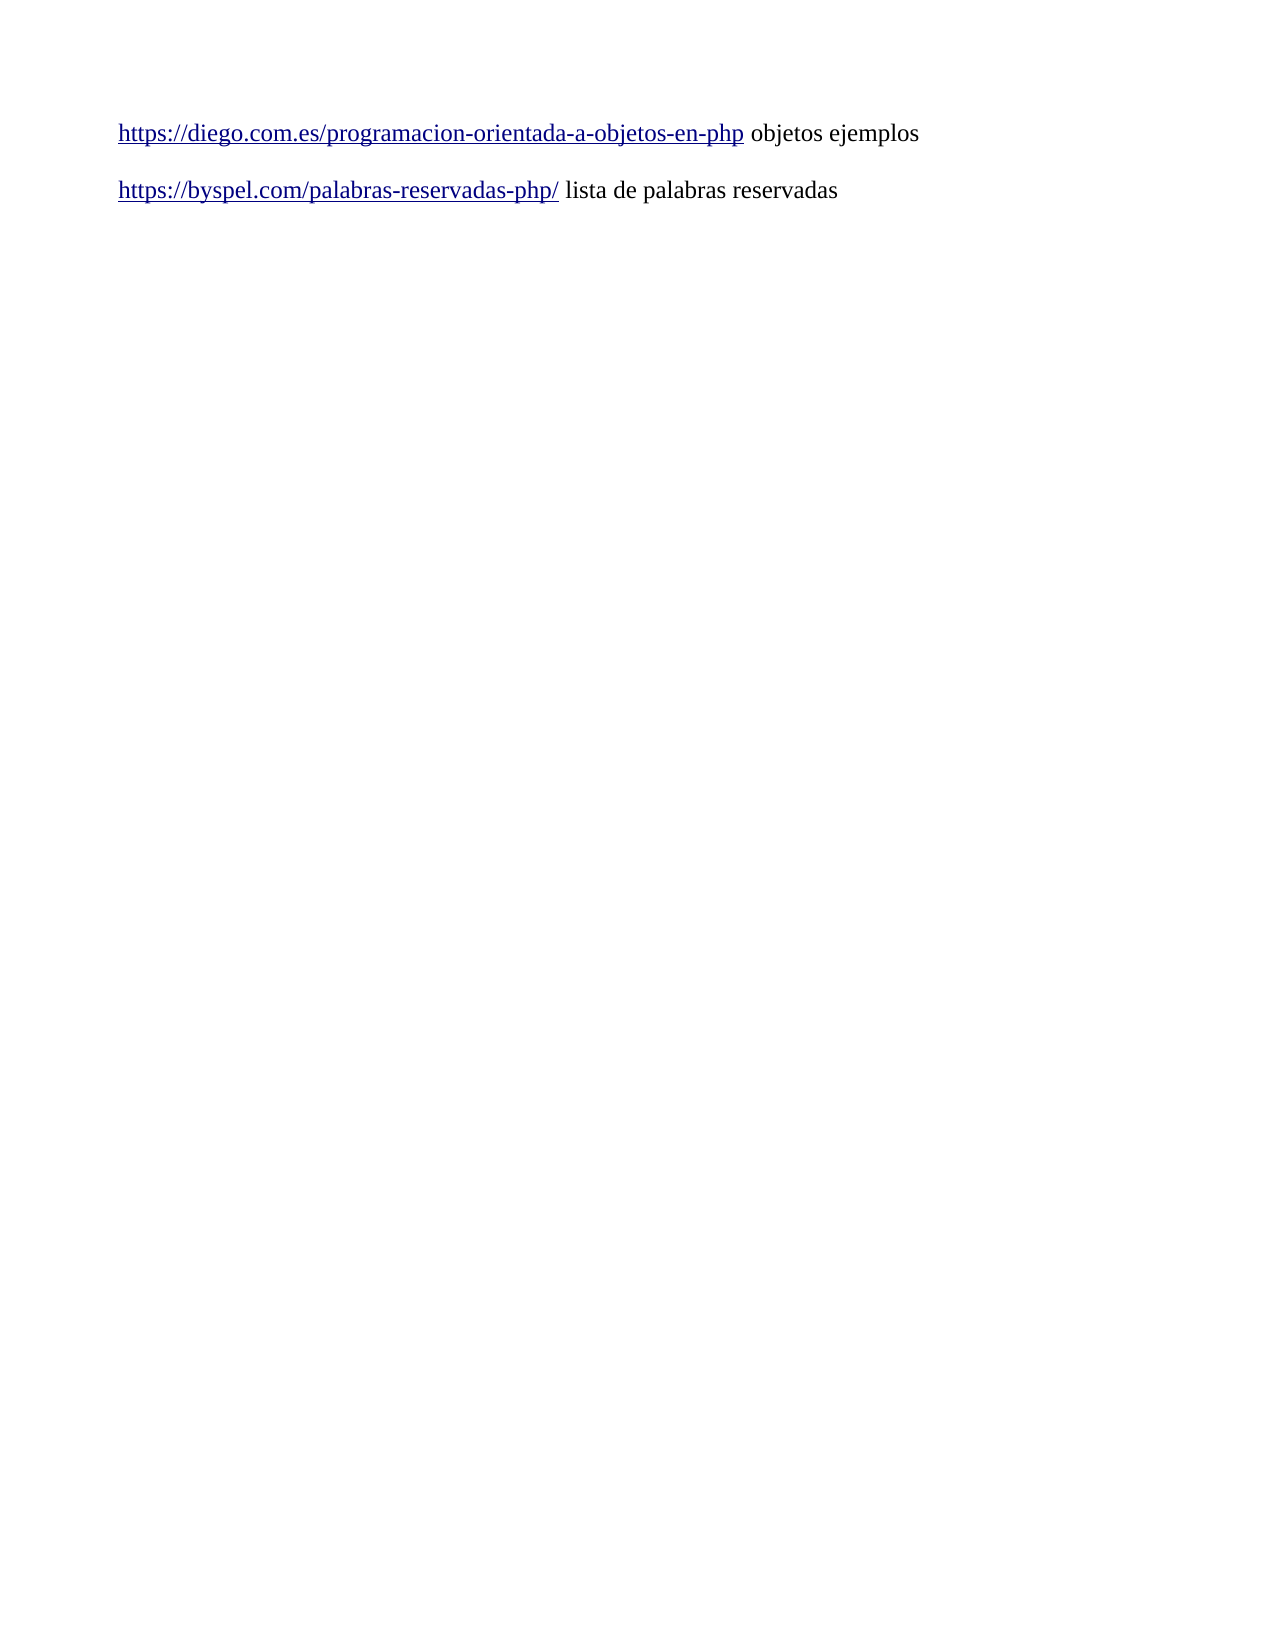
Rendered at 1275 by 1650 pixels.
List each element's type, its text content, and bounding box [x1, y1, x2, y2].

text https://byspel.com/palabras-reservadas-php/ lista de palabras reservadas [118, 176, 1157, 204]
text https://diego.com.es/programacion-orientada-a-objetos-en-php objetos ejemplos [118, 118, 1157, 147]
